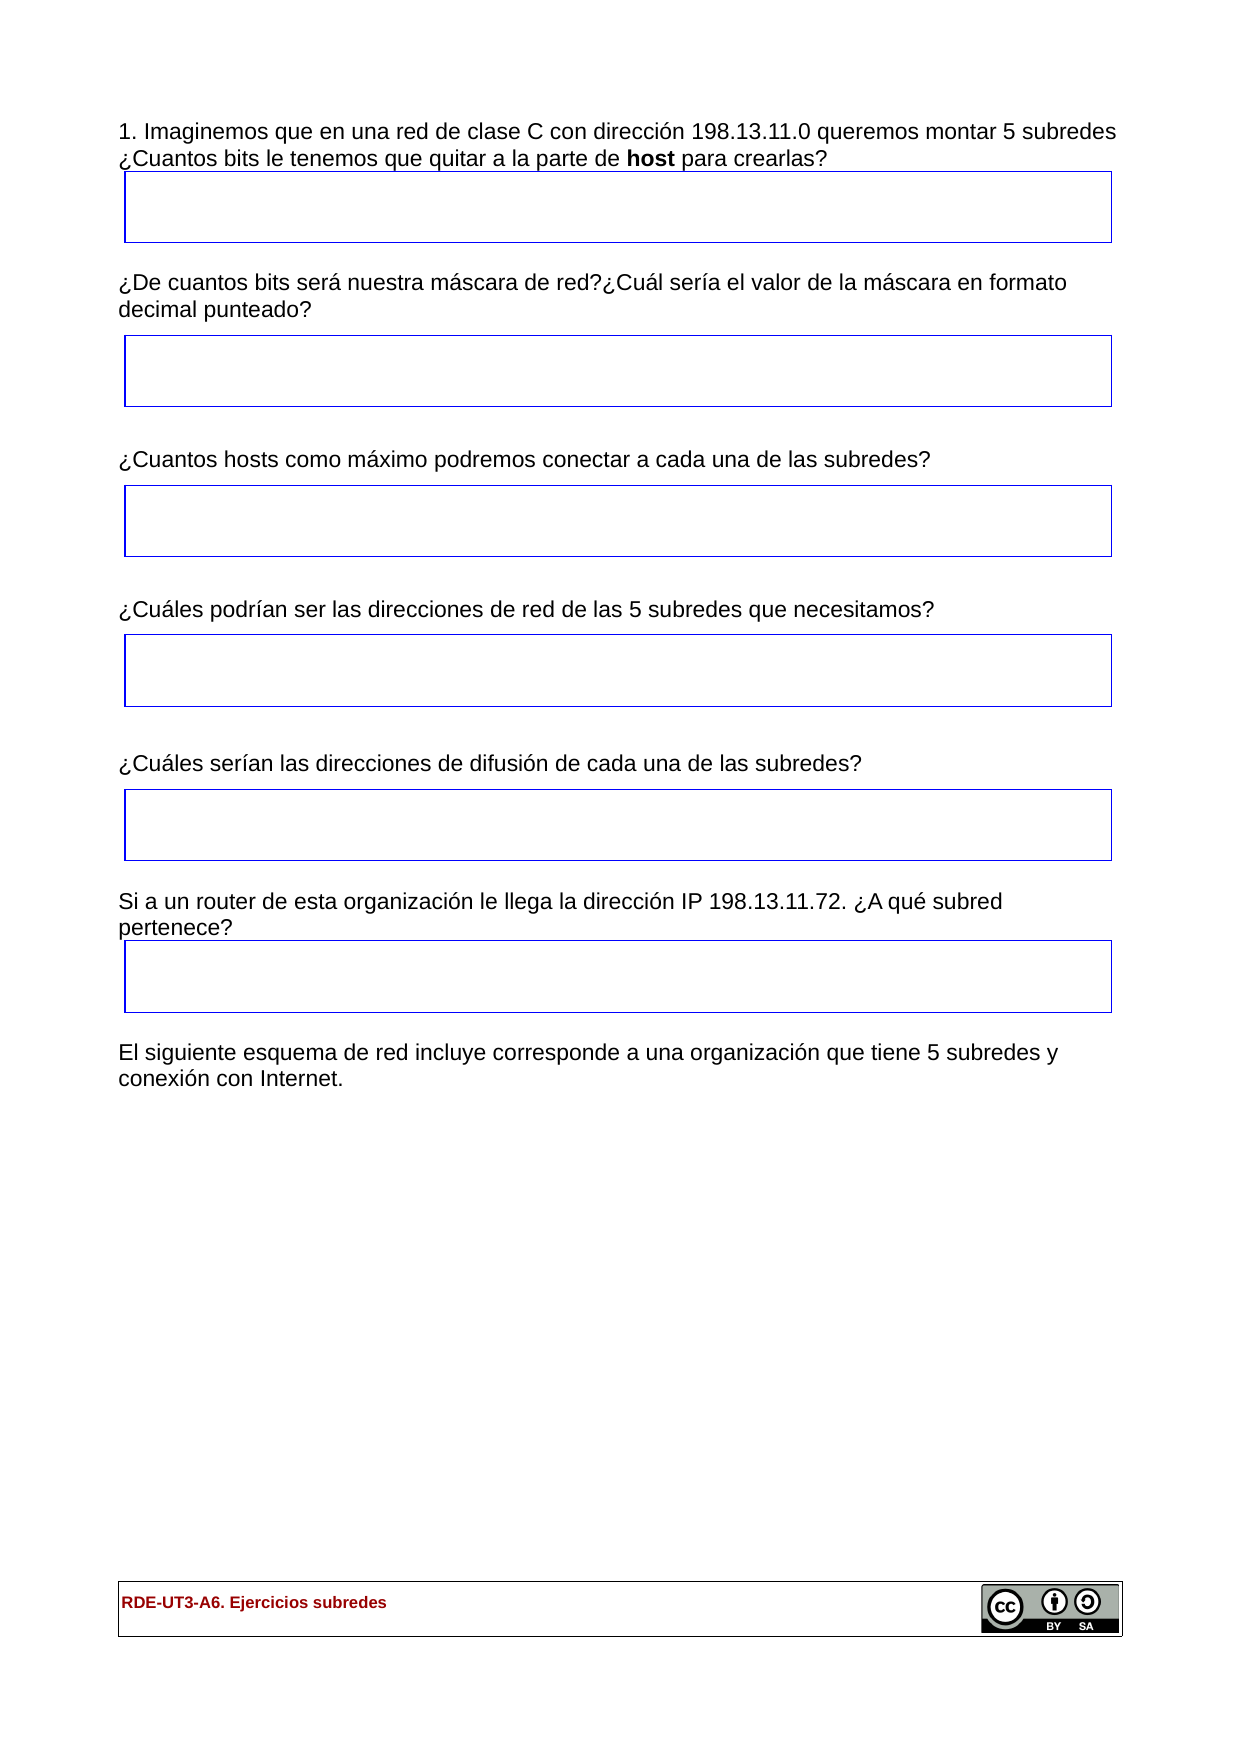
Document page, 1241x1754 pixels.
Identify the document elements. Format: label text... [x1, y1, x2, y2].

text ¿De cuantos bits será nuestra máscara de red?¿Cuál sería el valor de la máscara en formato decimal punteado? [118, 269, 1122, 322]
text Si a un router de esta organización le llega la dirección IP 198.13.11.72. ¿A qué subred pertenece? [118, 888, 1122, 940]
table_header [126, 635, 1111, 706]
text El siguiente esquema de red incluye corresponde a una organización que tiene 5 subredes y conexión con Internet. [118, 1039, 1122, 1092]
table_header [126, 941, 1111, 1012]
text ¿Cuáles serían las direcciones de difusión de cada una de las subredes? [118, 750, 1122, 777]
table_header [126, 790, 1111, 860]
table_header [126, 486, 1111, 556]
picture [981, 1584, 1119, 1633]
table_header [126, 172, 1111, 242]
text 1. Imaginemos que en una red de clase C con dirección 198.13.11.0 queremos montar 5 subredes ¿Cuantos bits le tenemos que quitar a la parte de host para crearlas? [118, 118, 1122, 171]
text ¿Cuáles podrían ser las direcciones de red de las 5 subredes que necesitamos? [118, 596, 1122, 622]
table_header [126, 336, 1111, 406]
text ¿Cuantos hosts como máximo podremos conectar a cada una de las subredes? [118, 446, 1122, 472]
